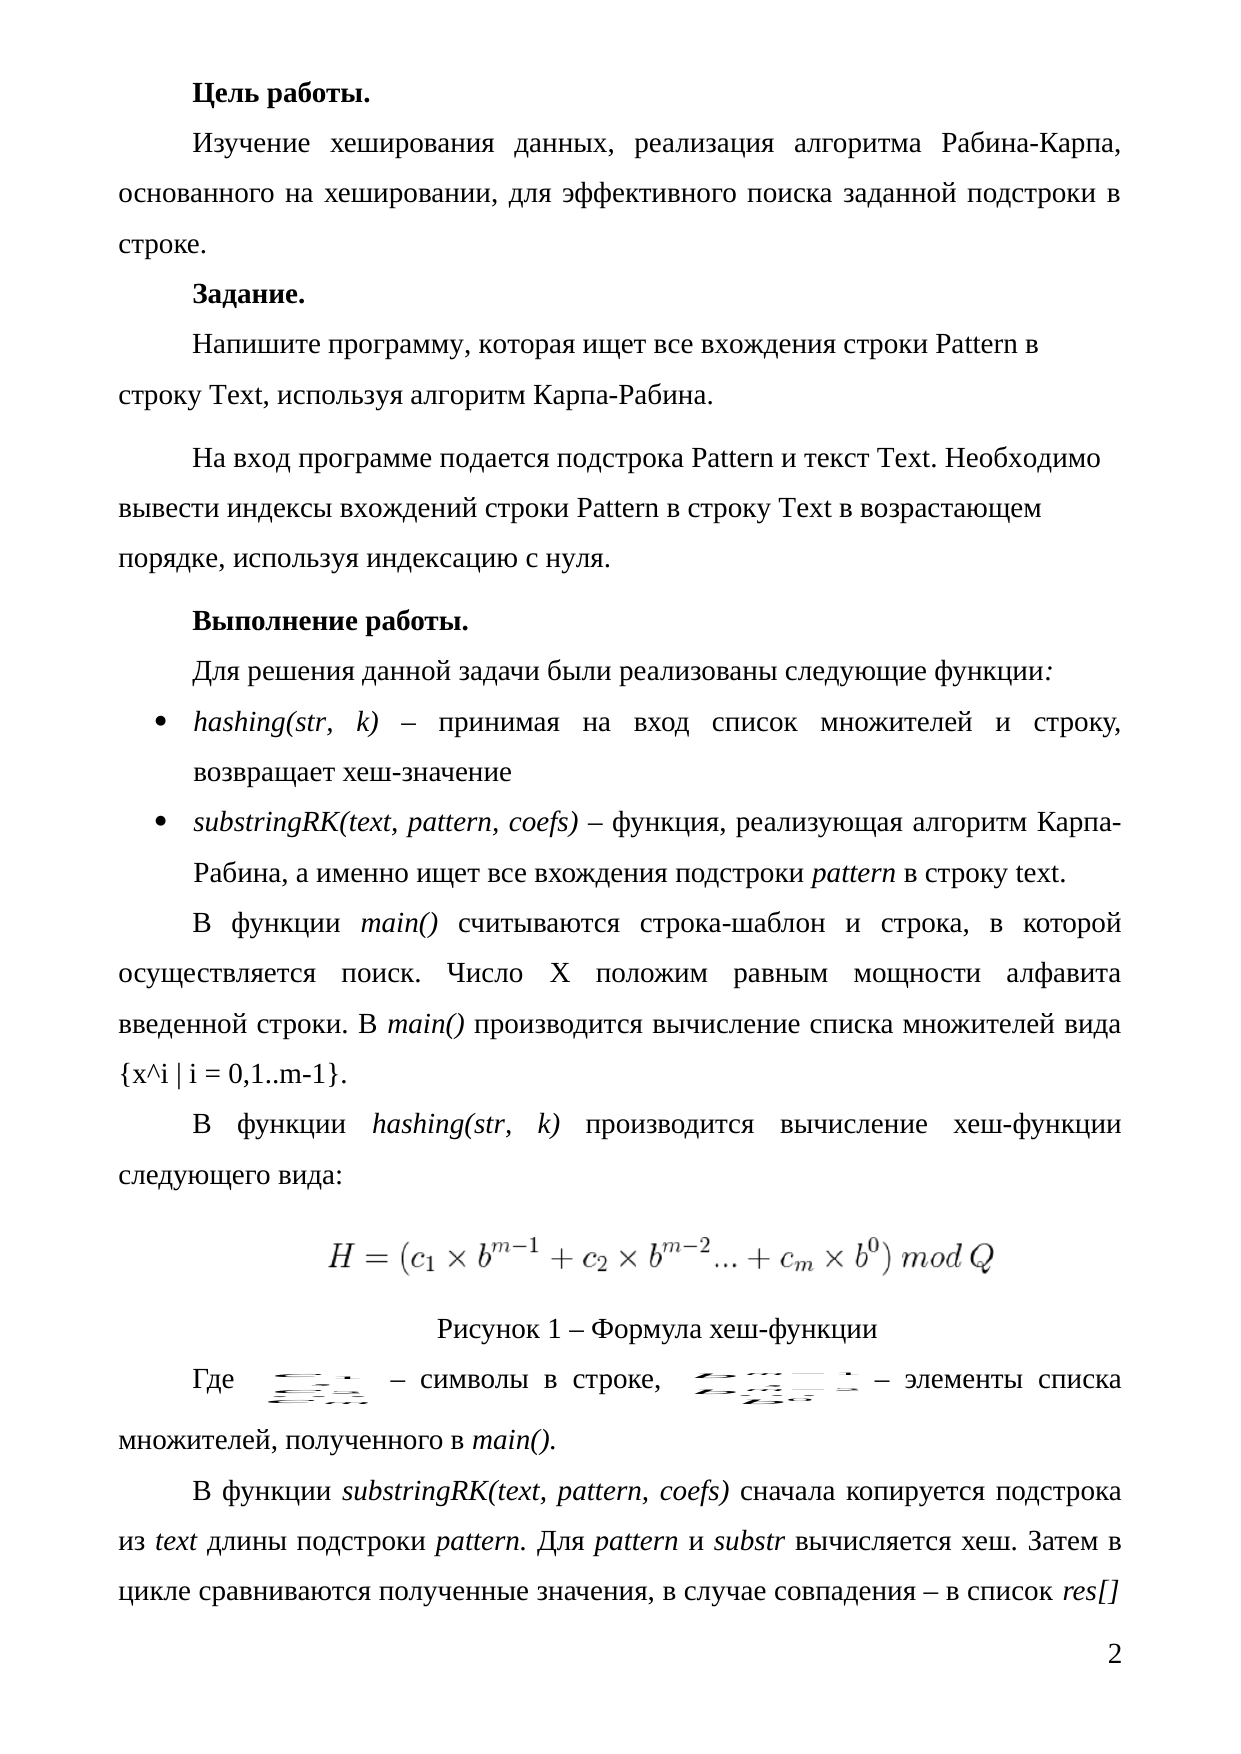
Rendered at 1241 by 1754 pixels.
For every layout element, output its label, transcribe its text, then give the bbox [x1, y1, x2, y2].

subtitle Выполнение работы. [118, 603, 1122, 637]
text Напишите программу, которая ищет все вхождения строки Pattern в строку Text, используя алгоритм Карпа-Рабина. [118, 327, 1122, 410]
subtitle Цель работы. [118, 75, 1122, 108]
subtitle Задание. [118, 276, 1122, 310]
text В функции main() считываются строка-шаблон и строка, в которой осуществляется поиск. Число X положим равным мощности алфавита введенной строки. В main() производится вычисление списка множителей вида {x^i | i = 0,1..m-1}. [118, 905, 1122, 1090]
text В функции substringRK(text, pattern, coefs) сначала копируется подстрока из text длины подстроки pattern. Для pattern и substr вычисляется хеш. Затем в цикле сравниваются полученные значения, в случае совпадения – в список res[] [118, 1473, 1122, 1607]
text Для решения данной задачи были реализованы следующие функции: [118, 653, 1122, 687]
list hashing(str, k) – принимая на вход список множителей и строку, возвращает хеш-значение [156, 704, 1122, 788]
text Рисунок 1 – Формула хеш-функции [118, 1311, 1122, 1344]
text В функции hashing(str, k) производится вычисление хеш-функции следующего вида: [118, 1106, 1122, 1190]
text На вход программе подается подстрока Pattern и текст Text. Необходимо вывести индексы вхождений строки Pattern в строку Text в возрастающем порядке, используя индексацию с нуля. [118, 440, 1122, 574]
list substringRK(text, pattern, coefs) – функция, реализующая алгоритм Карпа-Рабина, а именно ищет все вхождения подстроки pattern в строку text. [156, 804, 1122, 888]
text Изучение хеширования данных, реализация алгоритма Рабина-Карпа, основанного на хешировании, для эффективного поиска заданной подстроки в строке. [118, 125, 1122, 259]
text Где – символы в строке, – элементы списка множителей, полученного в main(). [118, 1361, 1122, 1456]
